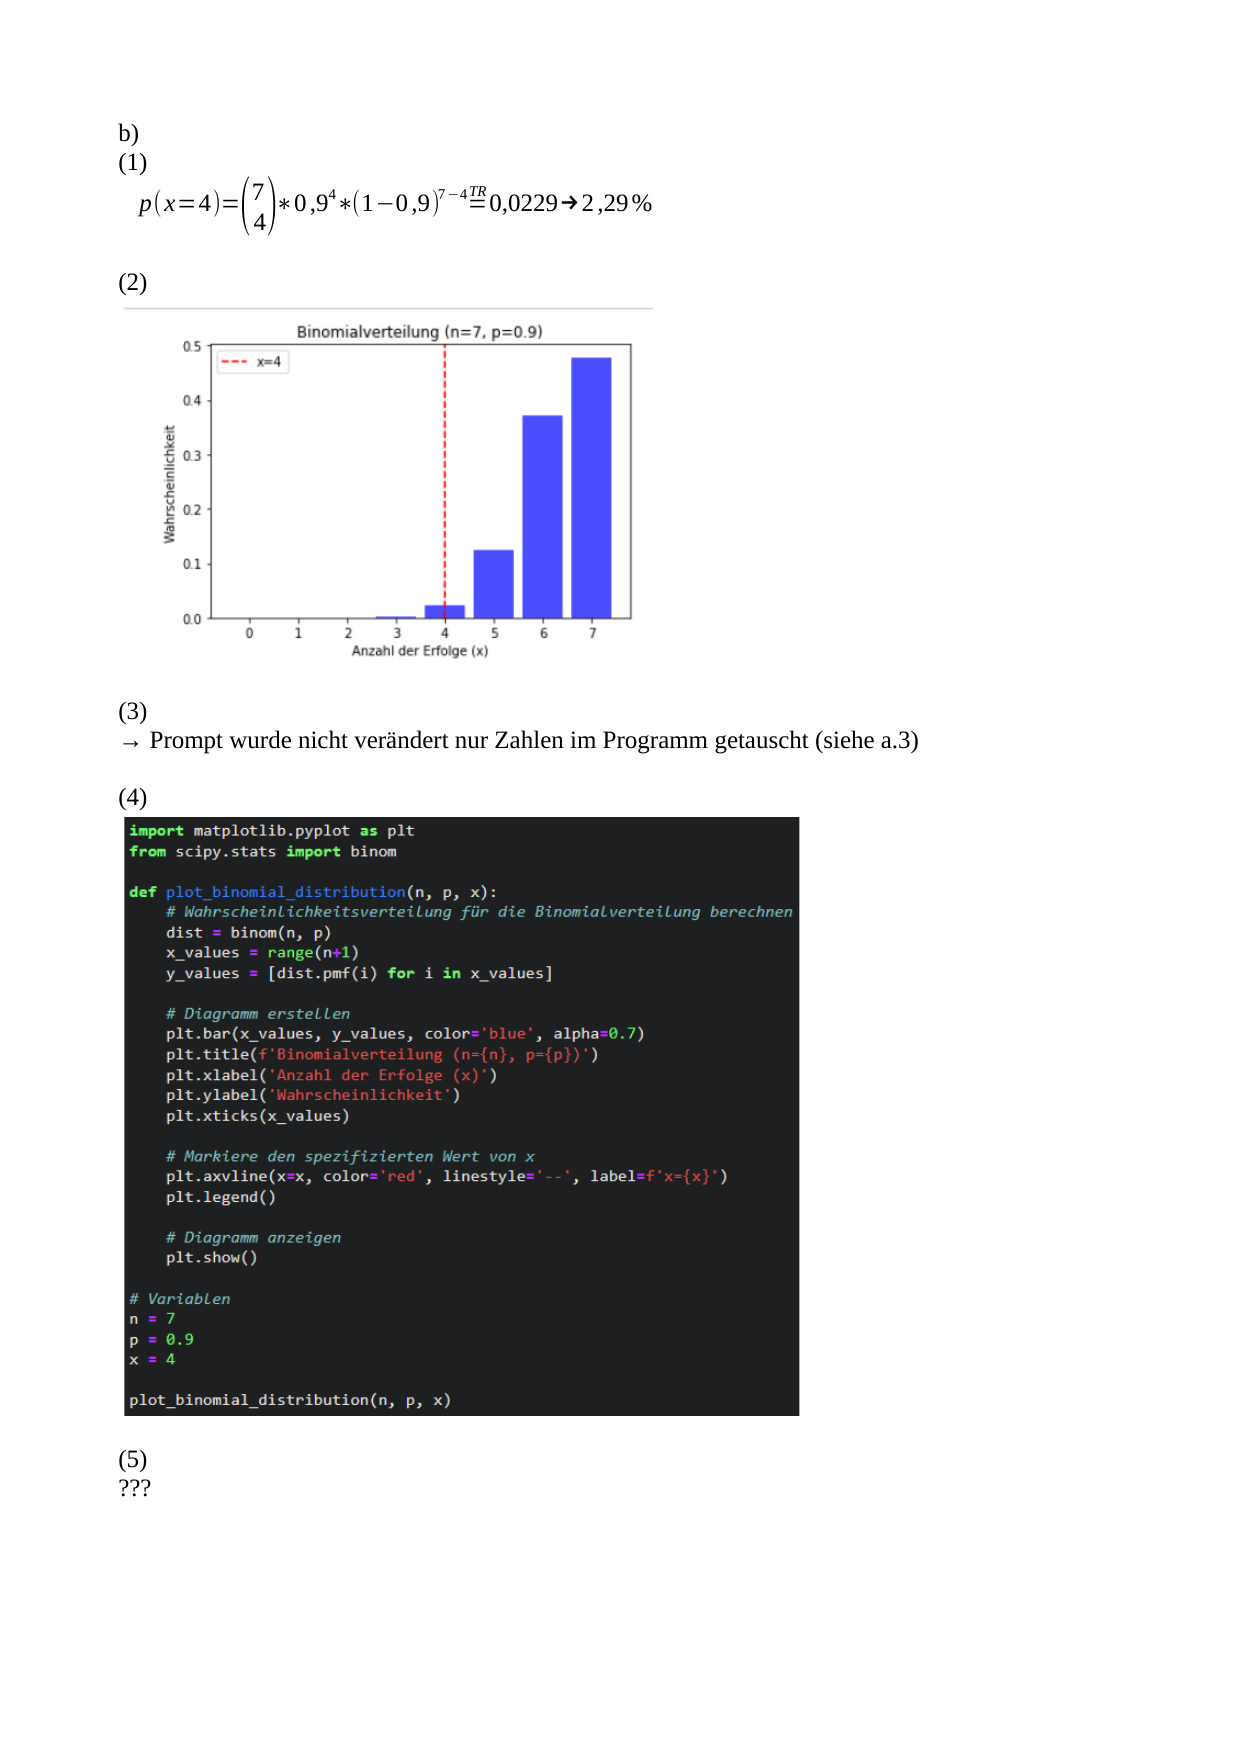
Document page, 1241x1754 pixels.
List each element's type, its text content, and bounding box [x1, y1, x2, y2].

text (4) [118, 782, 1122, 811]
picture [124, 817, 800, 1416]
text (3) [118, 696, 1122, 725]
text b) [118, 118, 1122, 147]
text (2) [118, 267, 1122, 296]
text ??? [118, 1473, 1122, 1502]
text → Prompt wurde nicht verändert nur Zahlen im Programm getauscht (siehe a.3) [118, 725, 1122, 753]
picture [121, 307, 654, 668]
text (1) [118, 147, 1122, 176]
text (5) [118, 1444, 1122, 1473]
